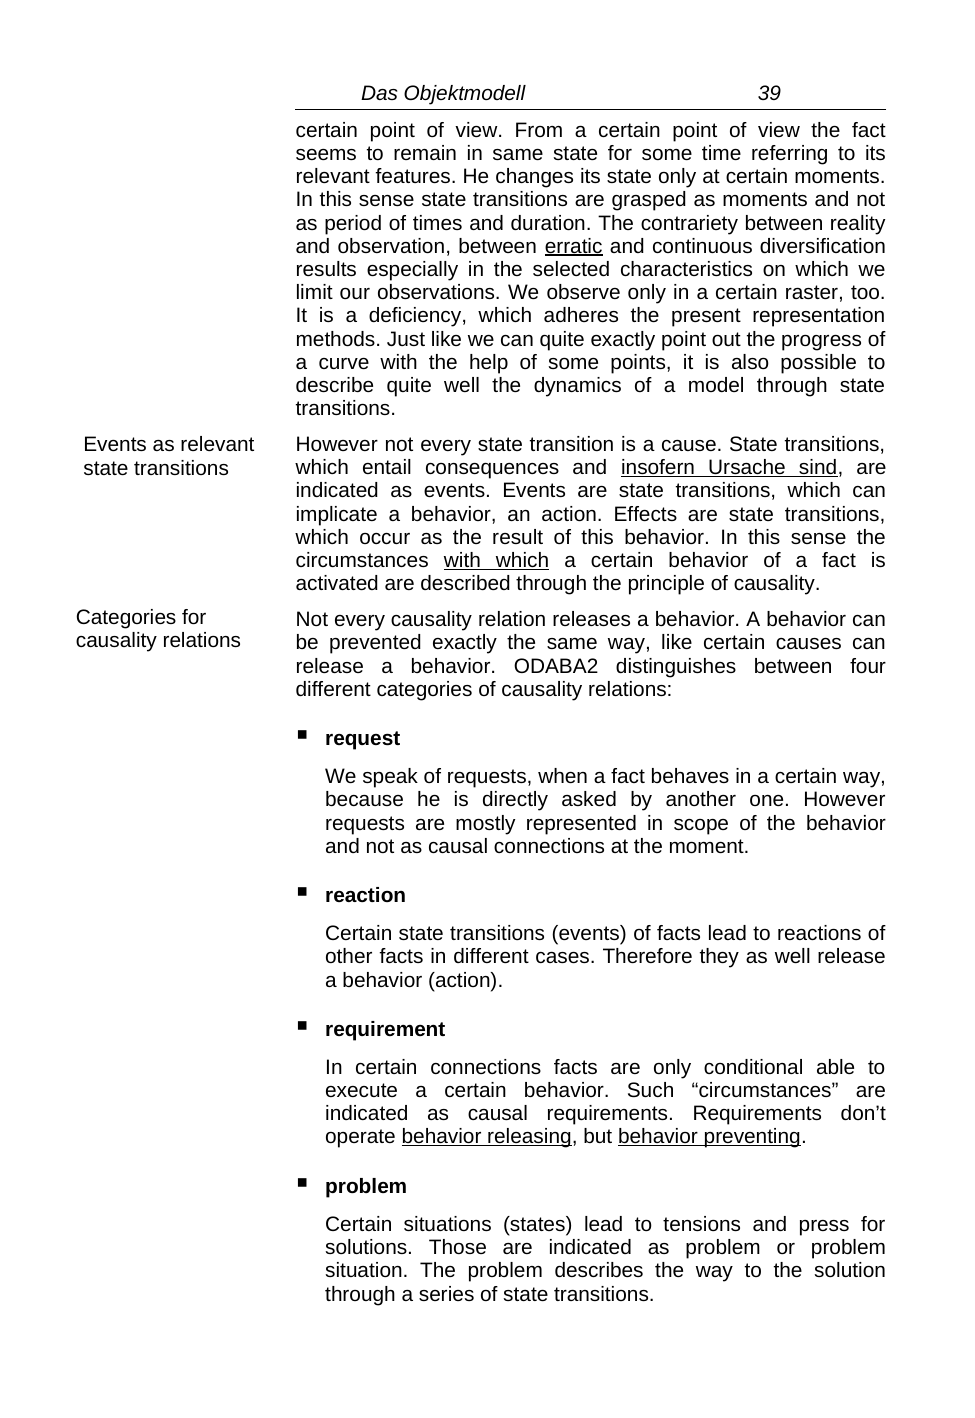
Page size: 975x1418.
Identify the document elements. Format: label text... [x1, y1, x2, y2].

text In certain connections facts are only conditional able to execute a certain behavior. Such “circumstances” are indicated as causal requirements. Requirements don’t operate behavior releasing, but behavior preventing. [325, 1055, 886, 1148]
list reaction [295, 883, 886, 909]
text We speak of requests, when a fact behaves in a certain way, because he is directly asked by another one. However requests are mostly represented in scope of the behavior and not as causal connections at the moment. [325, 765, 886, 858]
list problem [295, 1173, 886, 1200]
text Categories for causality relations [76, 606, 254, 652]
text However not every state transition is a cause. State transitions, which entail consequences and insofern Ursache sind, are indicated as events. Events are state transitions, which can implicate a behavior, an action. Effects are state transitions, which occur as the result of this behavior. In this sense the circumstances with which a certain behavior of a fact is activated are described through the principle of causality. [295, 433, 886, 595]
list request [295, 726, 886, 752]
text Not every causality relation releases a behavior. A behavior can be prevented exactly the same way, like certain causes can release a behavior. ODABA2 distinguishes between four different categories of causality relations: [295, 608, 886, 701]
list requirement [295, 1016, 886, 1043]
text Events as relevant state transitions [83, 433, 262, 479]
text certain point of view. From a certain point of view the fact seems to remain in same state for some time referring to its relevant features. He changes its state only at certain moments. In this sense state transitions are grasped as moments and not as period of times and duration. The contrariety between reality and observation, between erratic and continuous diversification results especially in the selected characteristics on which we limit our observations. We observe only in a certain raster, too. It is a deficiency, which adheres the present representation methods. Just like we can quite exactly point out the progress of a curve with the help of some points, it is also possible to describe quite well the dynamics of a model through state transitions. [295, 118, 886, 420]
text Certain situations (states) lead to tensions and press for solutions. Those are indicated as problem or problem situation. The problem describes the way to the solution through a series of state transitions. [325, 1212, 886, 1305]
text Certain state transitions (events) of facts lead to reactions of other facts in different cases. Therefore they as well release a behavior (action). [325, 922, 886, 991]
